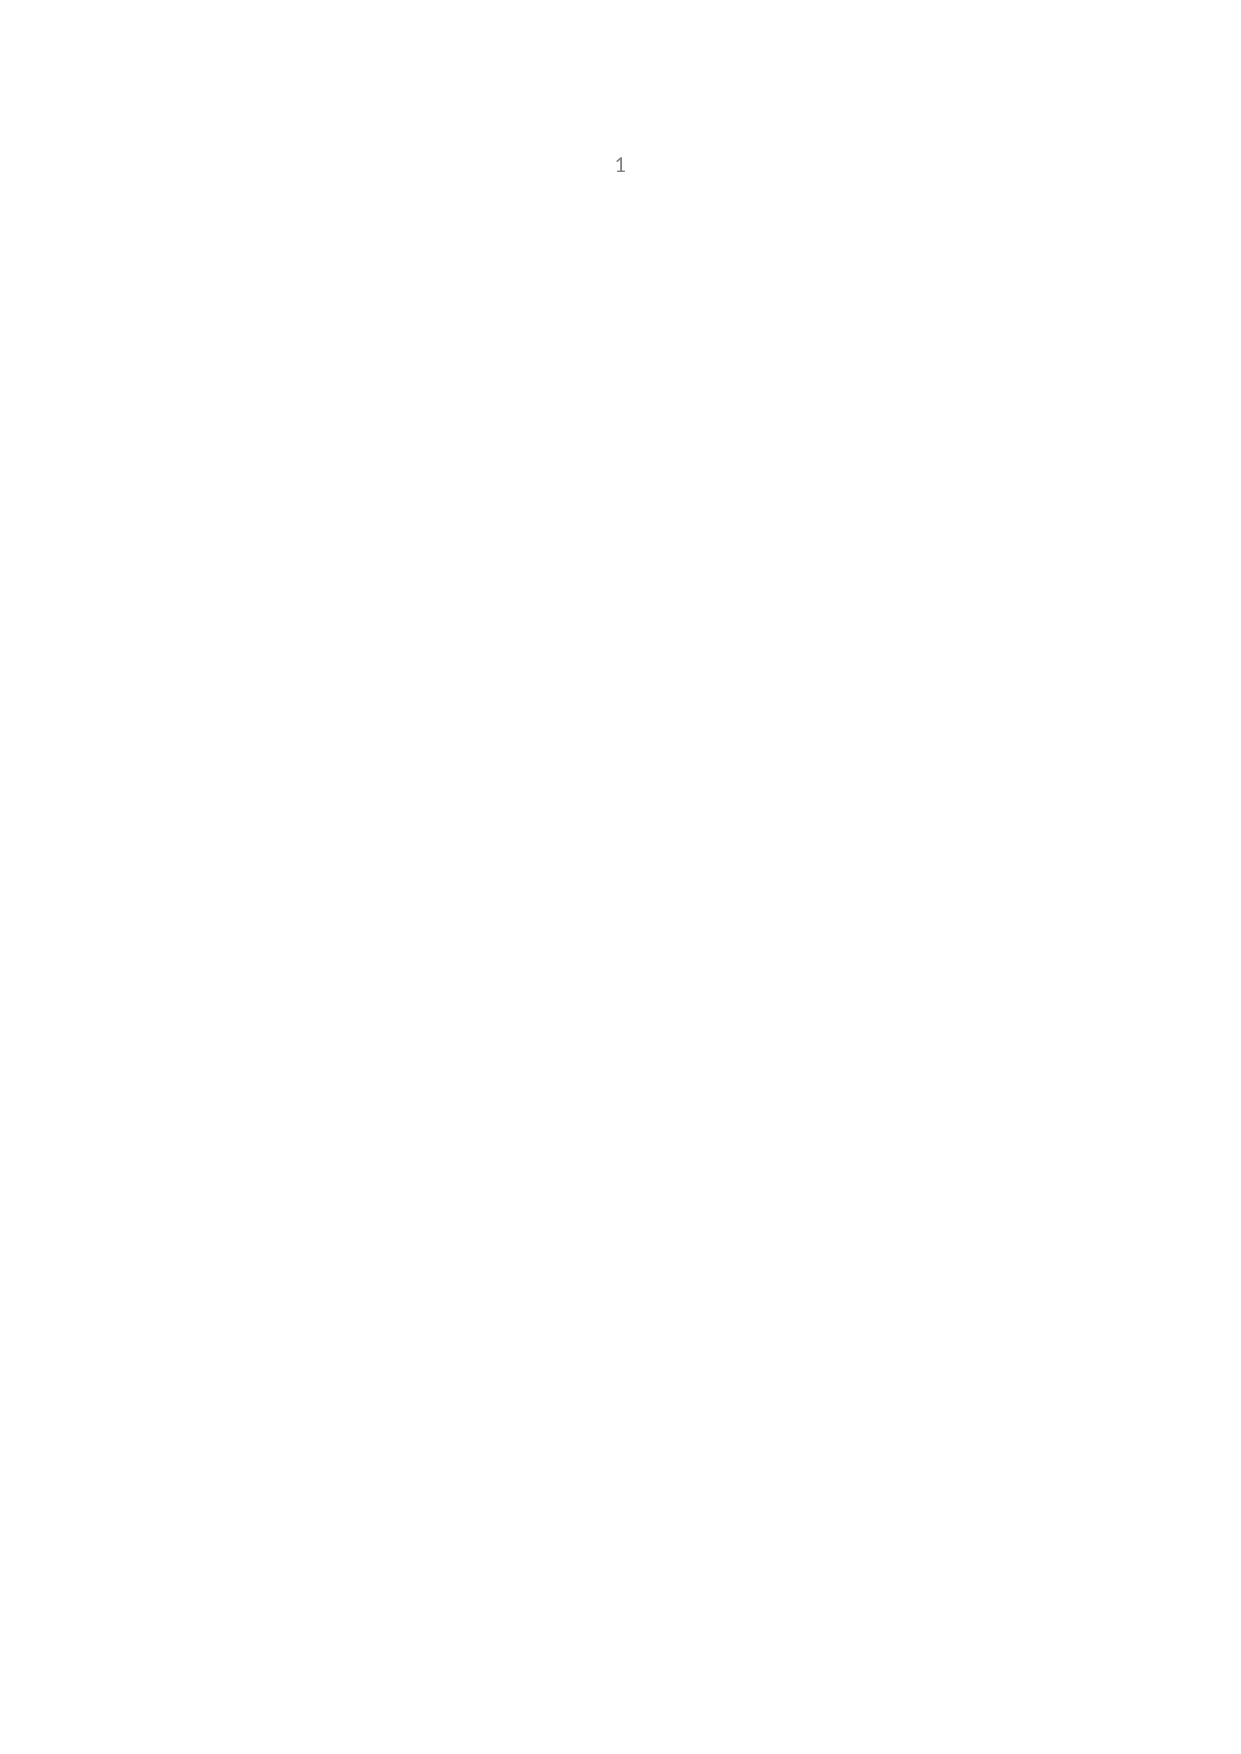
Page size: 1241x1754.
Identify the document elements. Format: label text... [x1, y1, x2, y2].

text 1 [74, 150, 1165, 178]
